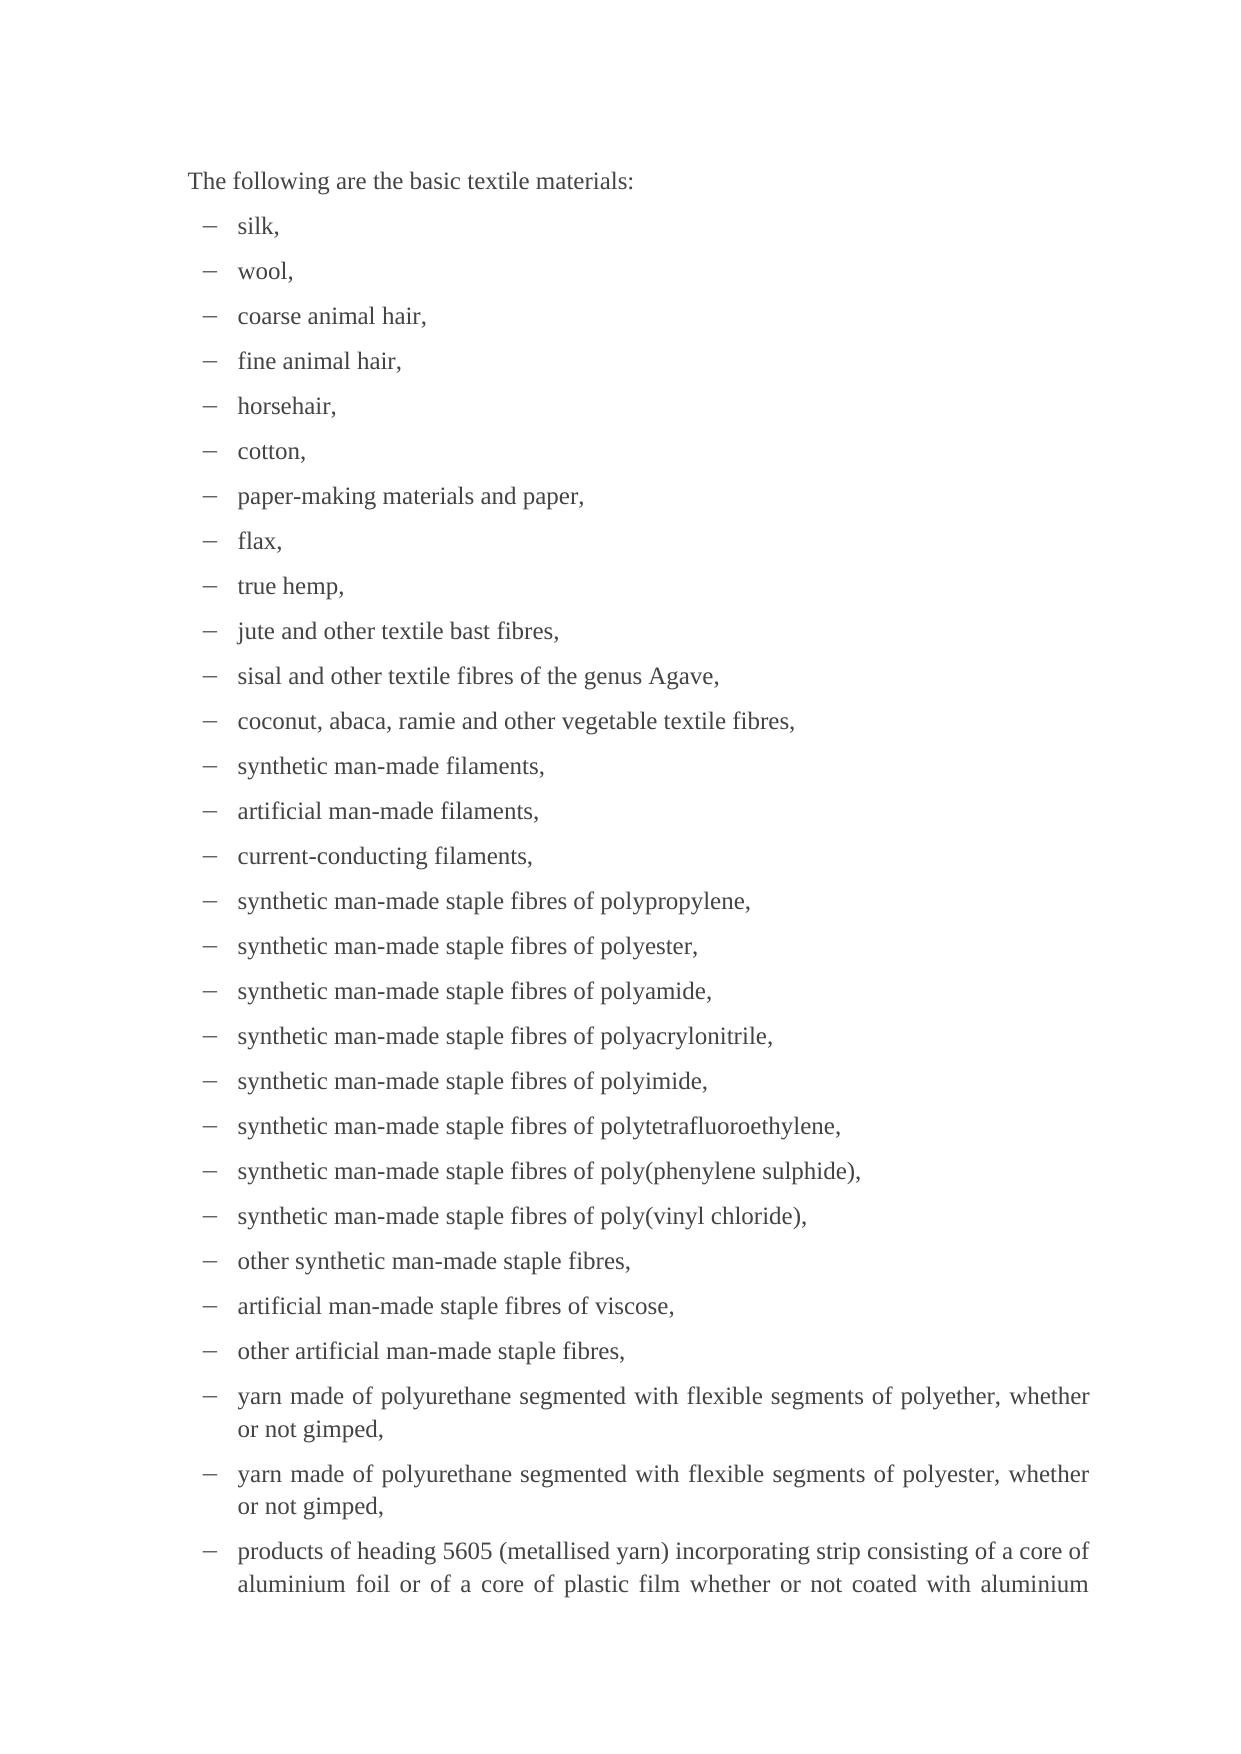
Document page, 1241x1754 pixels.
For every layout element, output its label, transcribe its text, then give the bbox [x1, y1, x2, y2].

table_header However, the tolerance mentioned in Note 5.1 may be applied only to mixed products which have been made from two or more basic textile materials. The following are the basic textile materials: silk, wool, coarse animal hair, fine animal hair, horsehair, cotton, paper-making materials and paper, flax, true hemp, jute and other textile bast fibres, sisal and other textile fibres of the genus Agave, coconut, abaca, ramie and other vegetable textile fibres, synthetic man-made filaments, artificial man-made filaments, current-conducting filaments, synthetic man-made staple fibres of polypropylene, synthetic man-made staple fibres of polyester, synthetic man-made staple fibres of polyamide, synthetic man-made staple fibres of polyacrylonitrile, synthetic man-made staple fibres of polyimide, synthetic man-made staple fibres of polytetrafluoroethylene, synthetic man-made staple fibres of poly(phenylene sulphide), synthetic man-made staple fibres of poly(vinyl chloride), other synthetic man-made staple fibres, artificial man-made staple fibres of viscose, other artificial man-made staple fibres, yarn made of polyurethane segmented with flexible segments of polyether, whether or not gimped, yarn made of polyurethane segmented with flexible segments of polyester, whether or not gimped, products of heading 5605 (metallised yarn) incorporating strip consisting of a core of aluminium foil or of a core of plastic film whether or not coated with aluminium powder, of a width not exceeding 5 mm, sandwiched by means of a transparent or coloured adhesive between two layers of plastic film, other products of heading 5605 . Example: A yarn, of heading 5205 , made from cotton fibres of heading 5203 and synthetic staple fibres of heading 5506 , is a mixed yarn. Therefore, non-originating synthetic staple fibres which do not satisfy the origin-rules (which require manufacture from chemical materials or textile pulp) may be used, provided that their total weight does not exceed 10 % of the weight of the yarn. Example: A woollen fabric, of heading 5112 , made from woollen yarn of heading 5107 and synthetic yarn of staple fibres of heading 5509 , is a mixed fabric. Therefore, synthetic yarn which does not satisfy the origin rules (which require manufacture from chemical materials or textile pulp), or woollen yarn which does not satisfy the origin rules (which require manufacture from natural fibres, not carded or combed or otherwise prepared for spinning), or a combination of the two, may be used, provided that their total weight does not exceed 10 % of the weight of the fabric. Example: Tufted textile fabric, of heading 5802 , made from cotton yarn of heading 5205 and cotton fabric of heading 5210 , is a only mixed product if the cotton fabric is itself a mixed fabric made from yarns classified in two separate headings, or if the cotton yarns used are themselves mixtures. Example: If the tufted textile fabric concerned had been made from cotton yarn of heading 5205 and synthetic fabric of heading 5407 , then, obviously, the yarns used are two separate basic textile materials and the tufted textile fabric is, accordingly, a mixed product. [188, 150, 1090, 1597]
table_header 5.2. [150, 150, 187, 1597]
